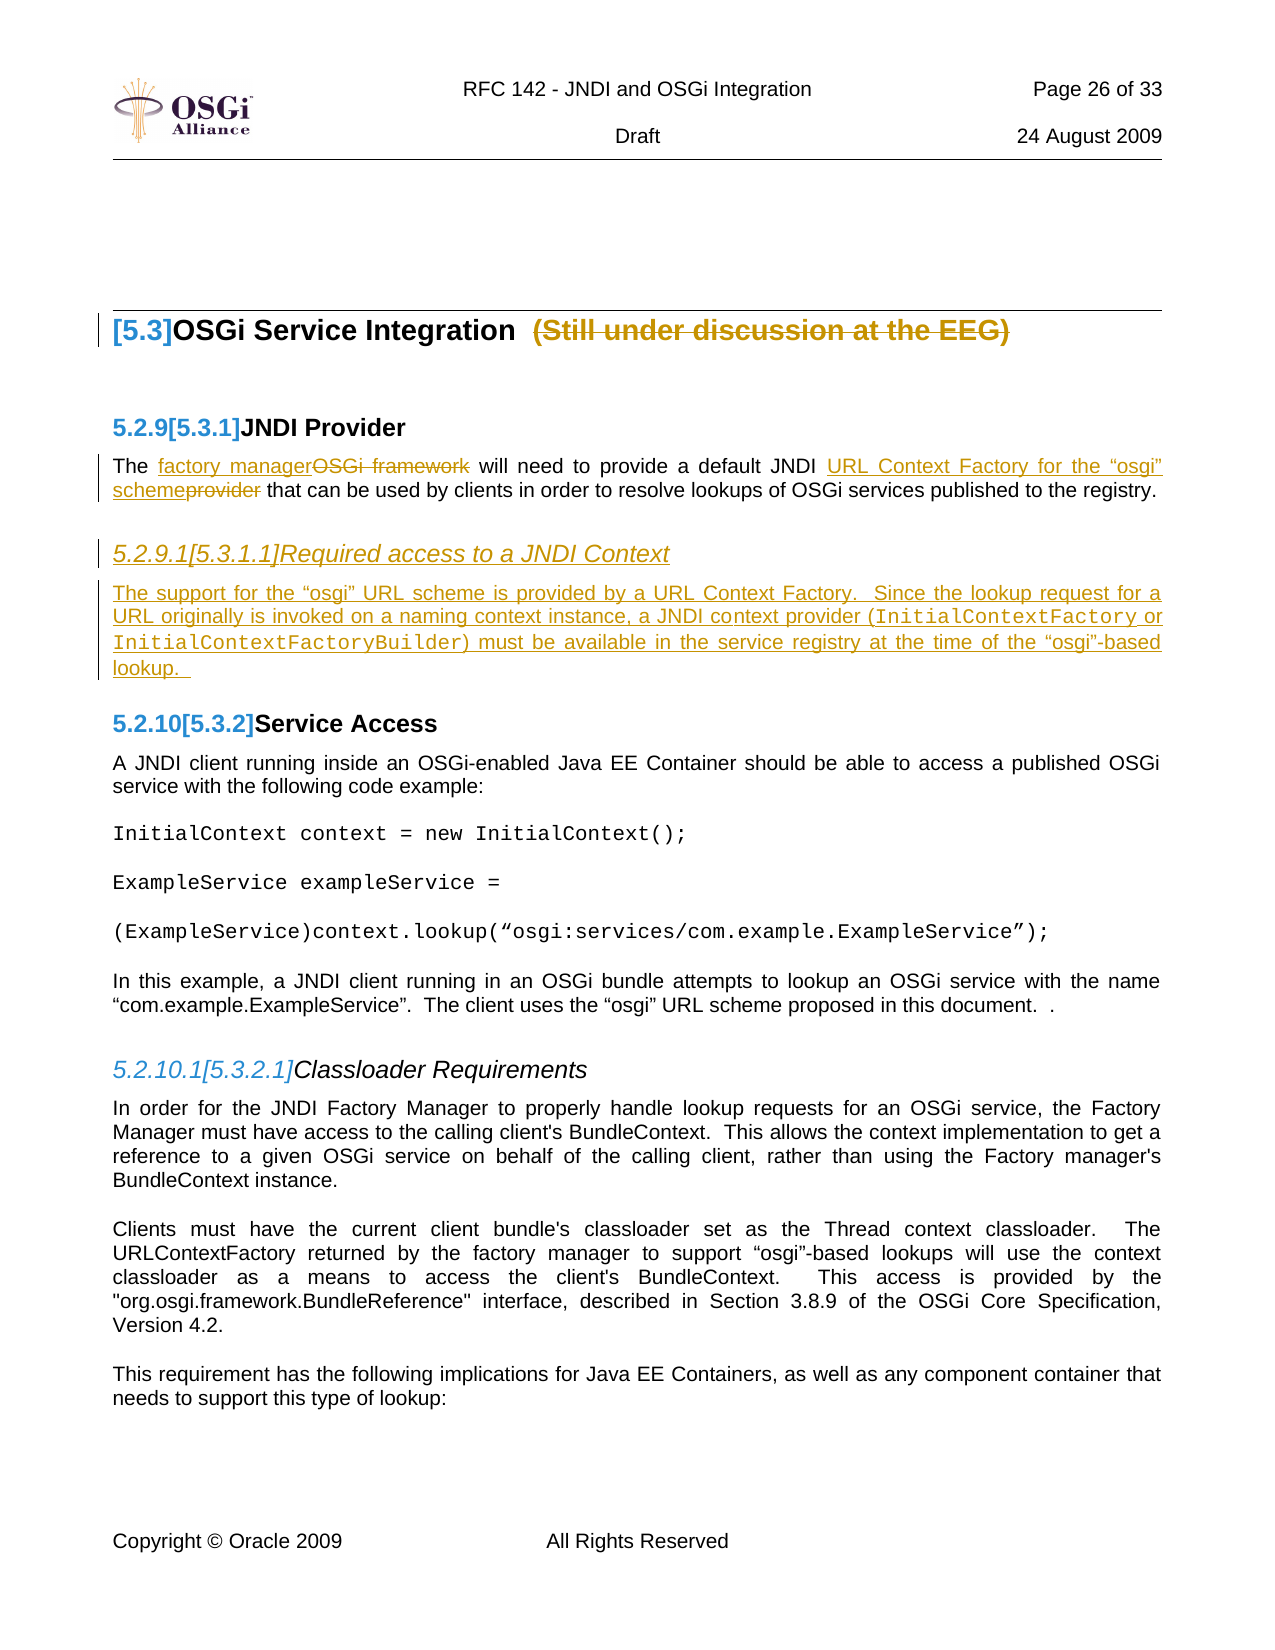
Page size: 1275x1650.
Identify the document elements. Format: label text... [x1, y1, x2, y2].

text In order for the JNDI Factory Manager to properly handle lookup requests for an OSGi service, the Factory Manager must have access to the calling client's BundleContext. This allows the context implementation to get a reference to a given OSGi service on behalf of the calling client, rather than using the Factory manager's BundleContext instance. [112, 1096, 1162, 1192]
text URL originally is invoked on a naming context instance, a JNDI context provider (InitialContextFactory or InitialContextFactoryBuilder) must be available in the service registry at the time of the “osgi”-based [112, 602, 1162, 652]
text The support for the “osgi” URL scheme is provided by a URL Context Factory. Since the lookup request for a [112, 580, 1162, 601]
picture [114, 78, 254, 143]
subtitle OSGi Service Integration [112, 311, 1162, 347]
text In this example, a JNDI client running in an OSGi bundle attempts to lookup an OSGi service with the name “com.example.ExampleService”. The client uses the “osgi” URL scheme proposed in this document. . [112, 969, 1162, 1017]
subtitle Required access to a JNDI Context [112, 539, 1162, 568]
text The factory manager will need to provide a default JNDI URL Context Factory for the “osgi” scheme that can be used by clients in order to resolve lookups of OSGi services published to the registry. [112, 454, 1162, 502]
subtitle Service Access [112, 709, 1162, 738]
text Clients must have the current client bundle's classloader set as the Thread context classloader. The URLContextFactory returned by the factory manager to support “osgi”-based lookups will use the context classloader as a means to access the client's BundleContext. This access is provided by the "org.osgi.framework.BundleReference" interface, described in Section 3.8.9 of the OSGi Core Specification, Version 4.2. [112, 1217, 1162, 1337]
text (ExampleService)context.lookup(“osgi:services/com.example.ExampleService”); [112, 921, 1162, 944]
text ExampleService exampleService = [112, 872, 1162, 896]
text A JNDI client running inside an OSGi-enabled Java EE Container should be able to access a published OSGi service with the following code example: [112, 750, 1162, 798]
subtitle Classloader Requirements [112, 1055, 1162, 1083]
text InitialContext context = new InitialContext(); [112, 823, 1162, 847]
text lookup. [112, 652, 1162, 680]
subtitle JNDI Provider [112, 412, 1162, 441]
text This requirement has the following implications for Java EE Containers, as well as any component container that needs to support this type of lookup: [112, 1362, 1162, 1409]
